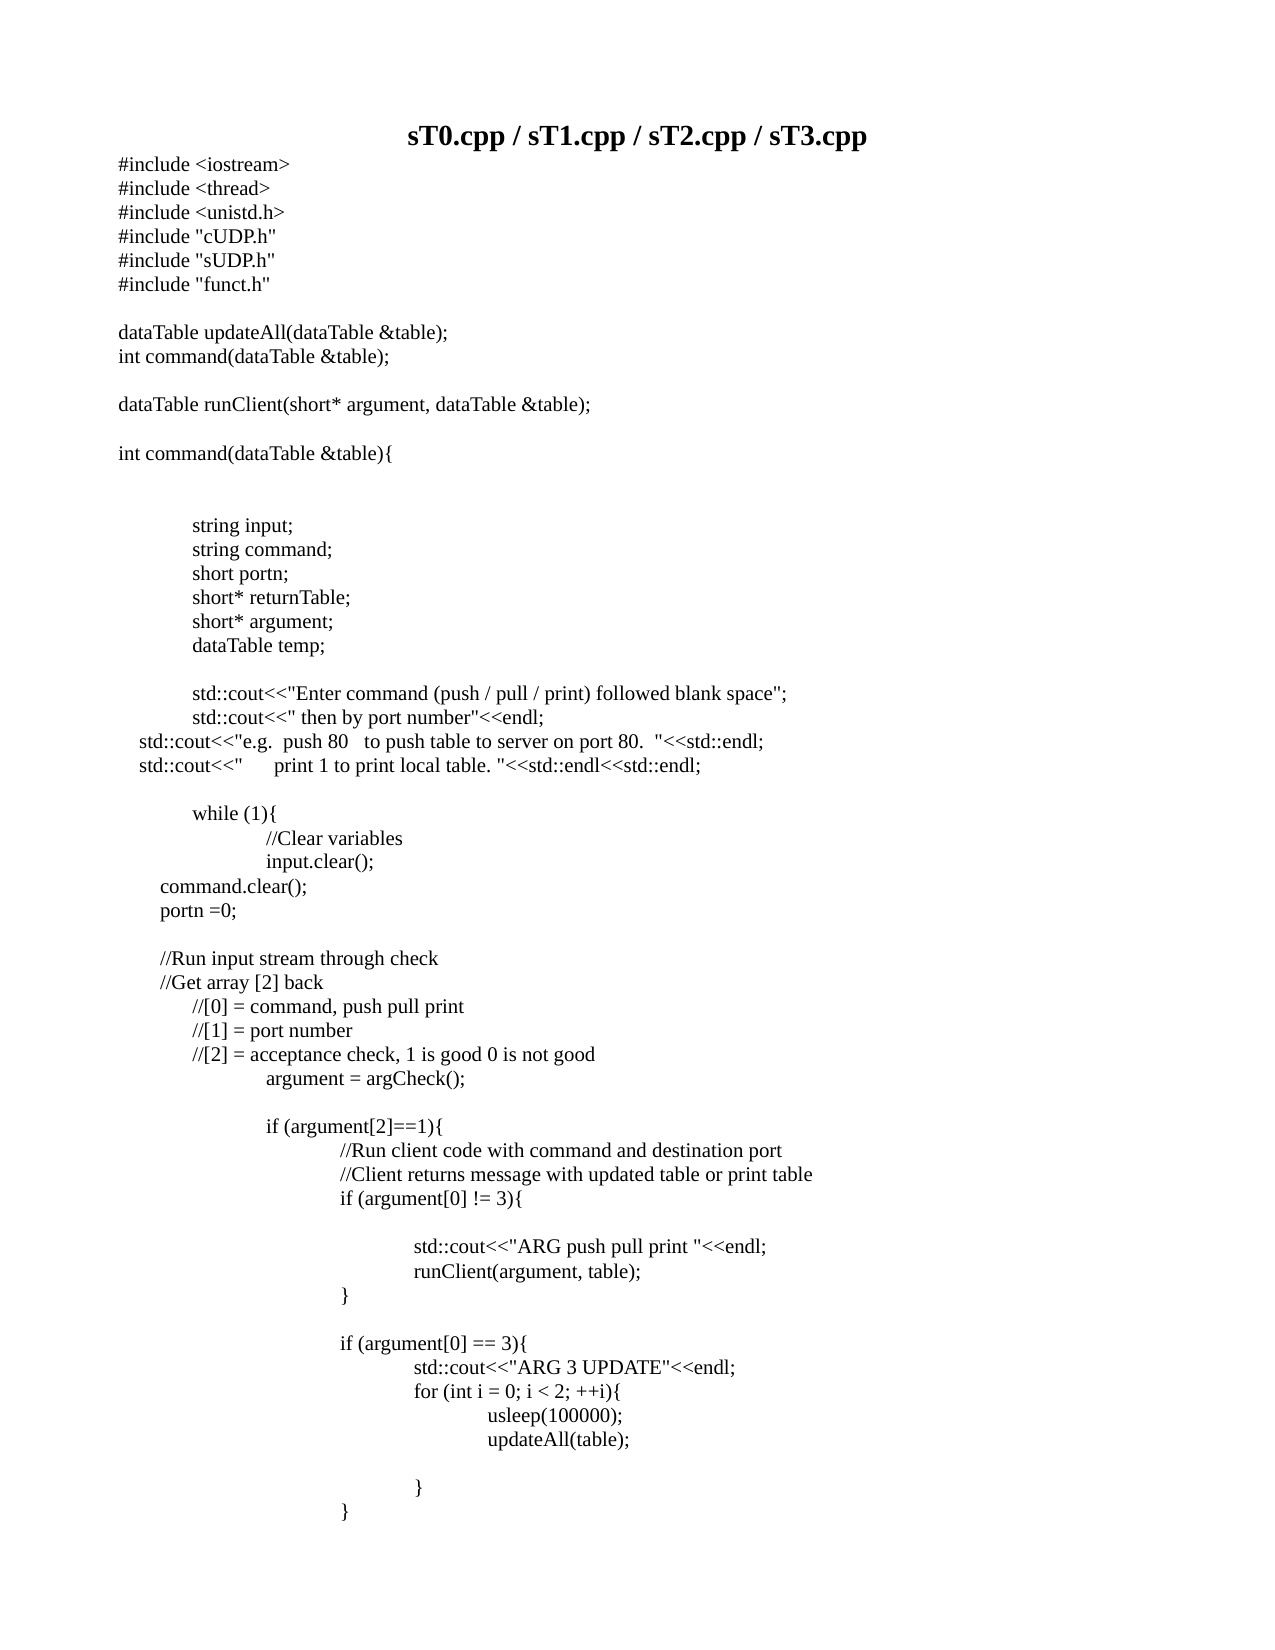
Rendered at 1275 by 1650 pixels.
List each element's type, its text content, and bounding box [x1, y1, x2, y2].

text #include <unistd.h> [118, 200, 1157, 224]
text for (int i = 0; i < 2; ++i){ [118, 1379, 1157, 1403]
text } [118, 1499, 1157, 1523]
text std::cout<<" then by port number"<<endl; [118, 705, 1157, 729]
text std::cout<<" print 1 to print local table. "<<std::endl<<std::endl; [118, 753, 1157, 777]
text sT0.cpp / sT1.cpp / sT2.cpp / sT3.cpp [118, 118, 1157, 152]
text int command(dataTable &table){ [118, 440, 1157, 464]
text //[2] = acceptance check, 1 is good 0 is not good [118, 1042, 1157, 1066]
text std::cout<<"Enter command (push / pull / print) followed blank space"; [118, 681, 1157, 705]
text #include <thread> [118, 176, 1157, 200]
text updateAll(table); [118, 1427, 1157, 1451]
text //Clear variables [118, 825, 1157, 849]
text short* argument; [118, 609, 1157, 633]
text //Run client code with command and destination port [118, 1138, 1157, 1162]
text //Run input stream through check [118, 946, 1157, 970]
text portn =0; [118, 898, 1157, 922]
text if (argument[0] != 3){ [118, 1186, 1157, 1210]
text while (1){ [118, 801, 1157, 825]
text input.clear(); [118, 849, 1157, 873]
text short portn; [118, 561, 1157, 585]
text //[1] = port number [118, 1018, 1157, 1042]
text } [118, 1475, 1157, 1499]
text int command(dataTable &table); [118, 344, 1157, 368]
text if (argument[0] == 3){ [118, 1331, 1157, 1355]
text //[0] = command, push pull print [118, 994, 1157, 1018]
text std::cout<<"ARG 3 UPDATE"<<endl; [118, 1355, 1157, 1379]
text dataTable temp; [118, 633, 1157, 657]
text runClient(argument, table); [118, 1258, 1157, 1283]
text std::cout<<"ARG push pull print "<<endl; [118, 1234, 1157, 1258]
text #include "cUDP.h" [118, 224, 1157, 248]
text short* returnTable; [118, 585, 1157, 609]
text #include "sUDP.h" [118, 248, 1157, 272]
text #include <iostream> [118, 152, 1157, 176]
text usleep(100000); [118, 1403, 1157, 1427]
text string input; [118, 513, 1157, 537]
text //Client returns message with updated table or print table [118, 1162, 1157, 1186]
text command.clear(); [118, 873, 1157, 898]
text string command; [118, 537, 1157, 561]
text if (argument[2]==1){ [118, 1114, 1157, 1138]
text dataTable runClient(short* argument, dataTable &table); [118, 392, 1157, 416]
text } [118, 1283, 1157, 1307]
text //Get array [2] back [118, 970, 1157, 994]
text #include "funct.h" [118, 272, 1157, 296]
text argument = argCheck(); [118, 1066, 1157, 1090]
text dataTable updateAll(dataTable &table); [118, 320, 1157, 344]
text std::cout<<"e.g. push 80 to push table to server on port 80. "<<std::endl; [118, 729, 1157, 753]
